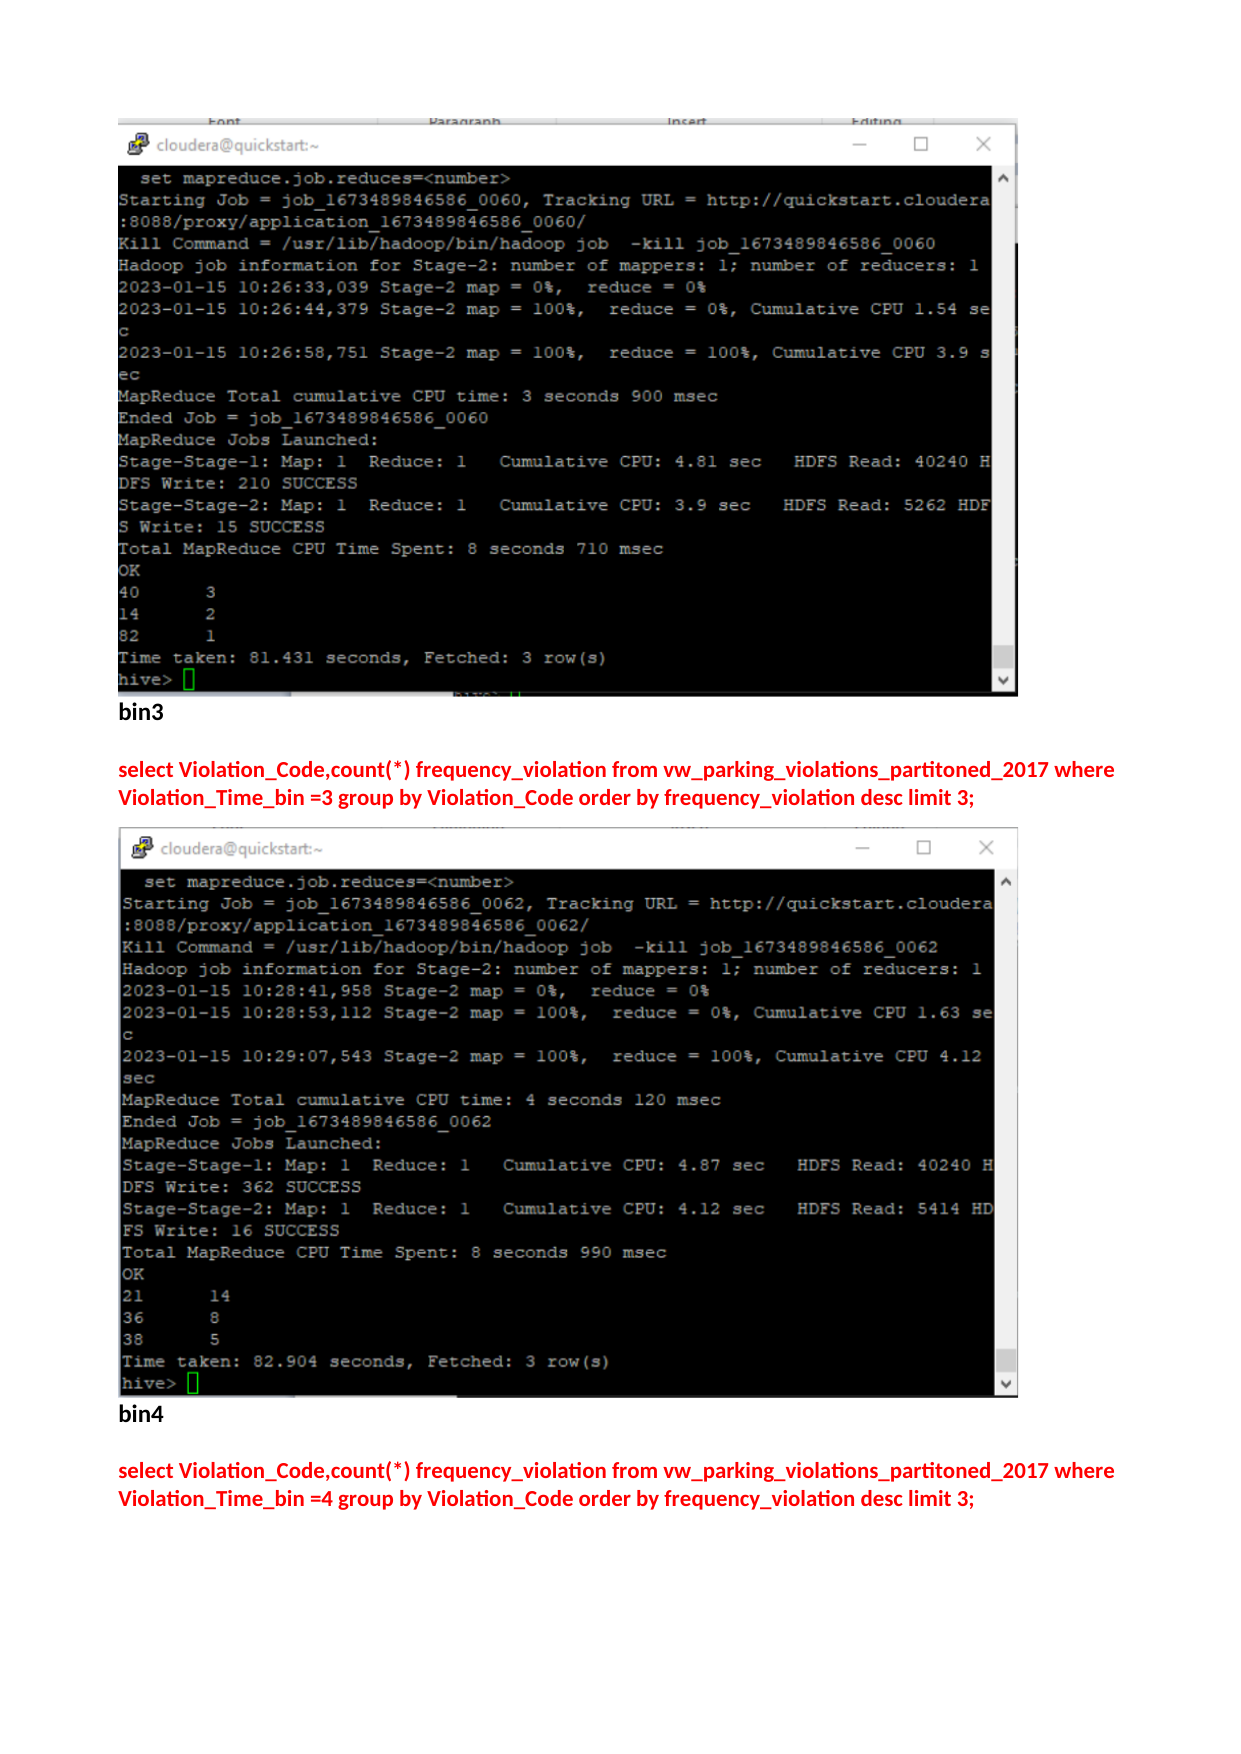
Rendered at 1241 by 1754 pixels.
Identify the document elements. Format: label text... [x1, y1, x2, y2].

text bin3 [118, 696, 1122, 727]
text bin4 [118, 1398, 1122, 1428]
text select Violation_Code,count(*) frequency_violation from vw_parking_violations_partitoned_2017 where Violation_Time_bin =3 group by Violation_Code order by frequency_violation desc limit 3; [118, 755, 1122, 811]
text select Violation_Code,count(*) frequency_violation from vw_parking_violations_partitoned_2017 where Violation_Time_bin =4 group by Violation_Code order by frequency_violation desc limit 3; [118, 1456, 1122, 1512]
